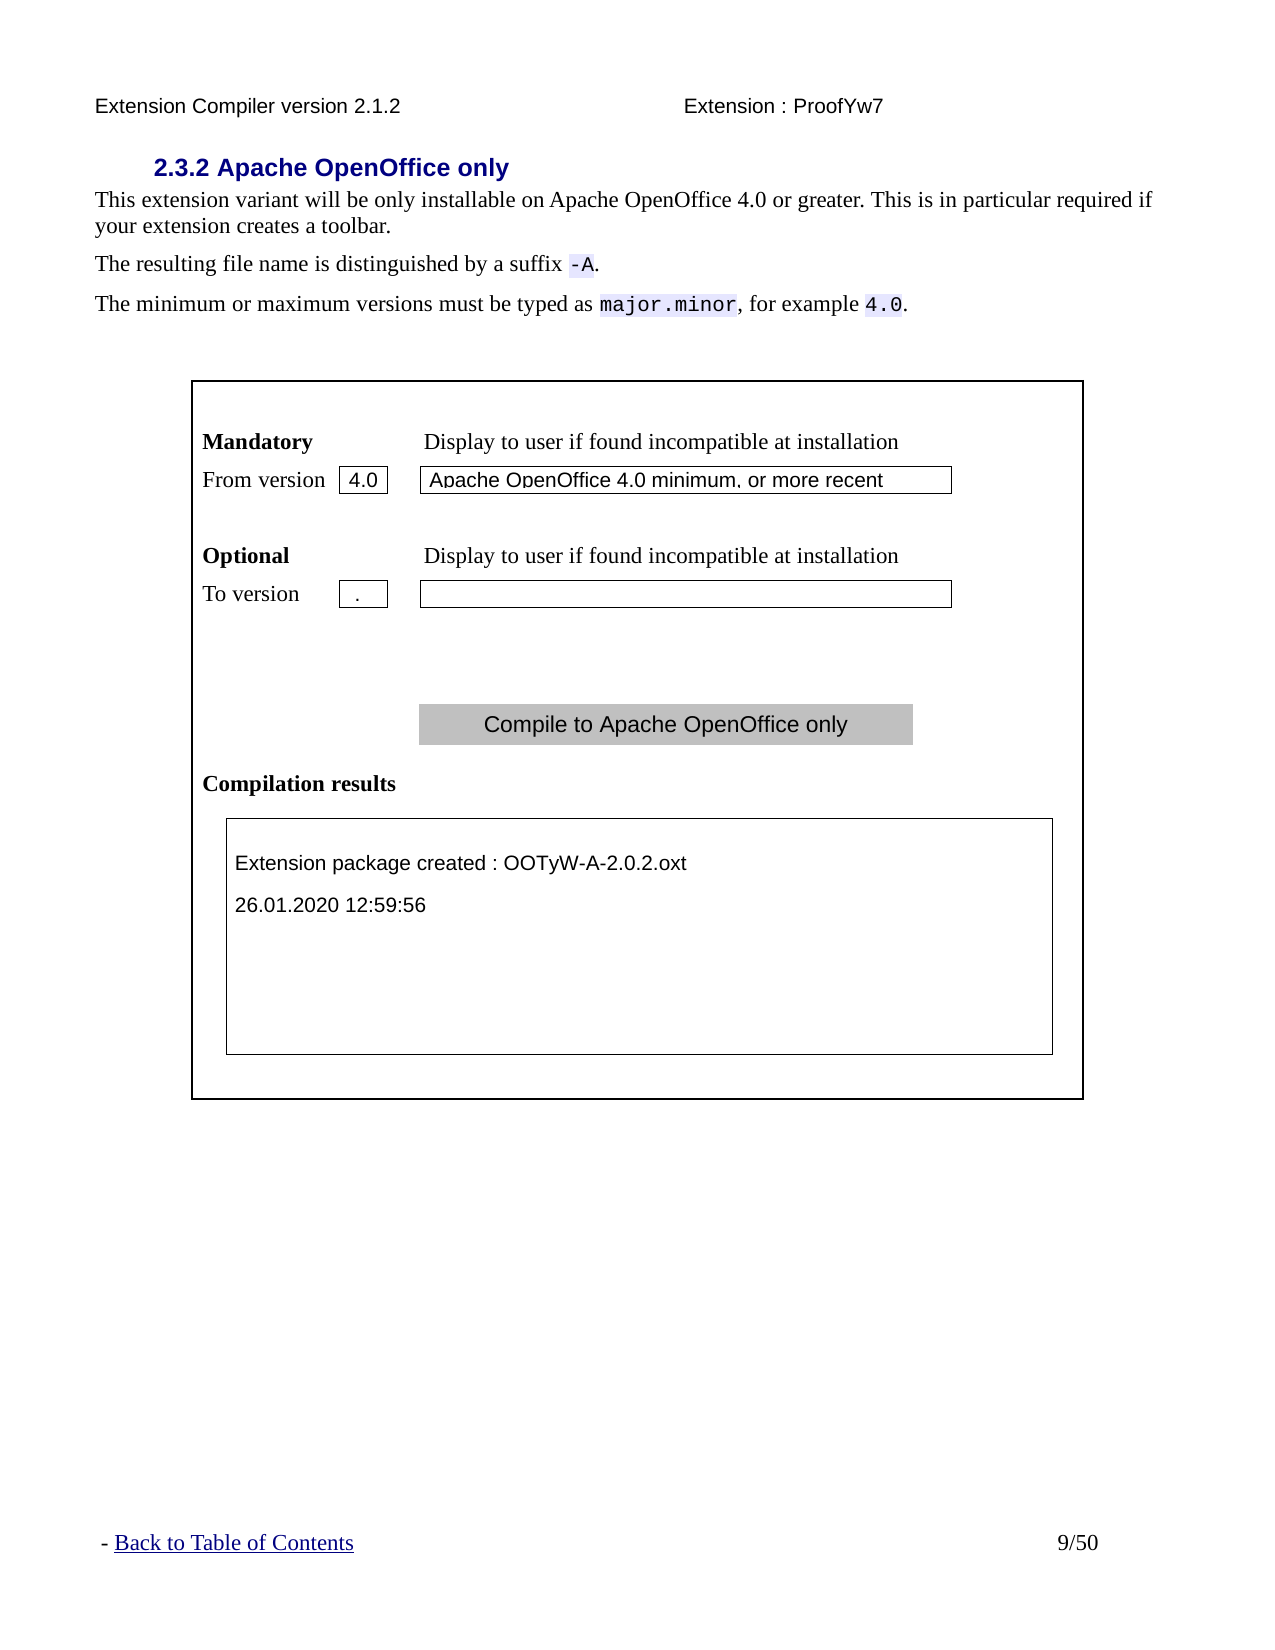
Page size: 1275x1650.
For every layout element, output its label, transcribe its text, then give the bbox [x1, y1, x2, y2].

text This extension variant will be only installable on Apache OpenOffice 4.0 or greater. This is in particular required if your extension creates a toolbar. [94, 187, 1181, 238]
text [952, 581, 1073, 606]
text To version [202, 581, 339, 606]
text Mandatory Display to user if found incompatible at installation [202, 429, 1073, 454]
text Optional Display to user if found incompatible at installation [202, 543, 1073, 568]
text [388, 581, 420, 606]
text [388, 467, 420, 492]
text Compilation results [202, 771, 1073, 796]
text The resulting file name is distinguished by a suffix -A. [94, 251, 1181, 278]
text From version [202, 467, 339, 492]
text The minimum or maximum versions must be typed as major.minor, for example 4.0. [94, 290, 1181, 317]
subtitle Apache OpenOffice only [153, 153, 1181, 181]
text [952, 467, 1073, 492]
